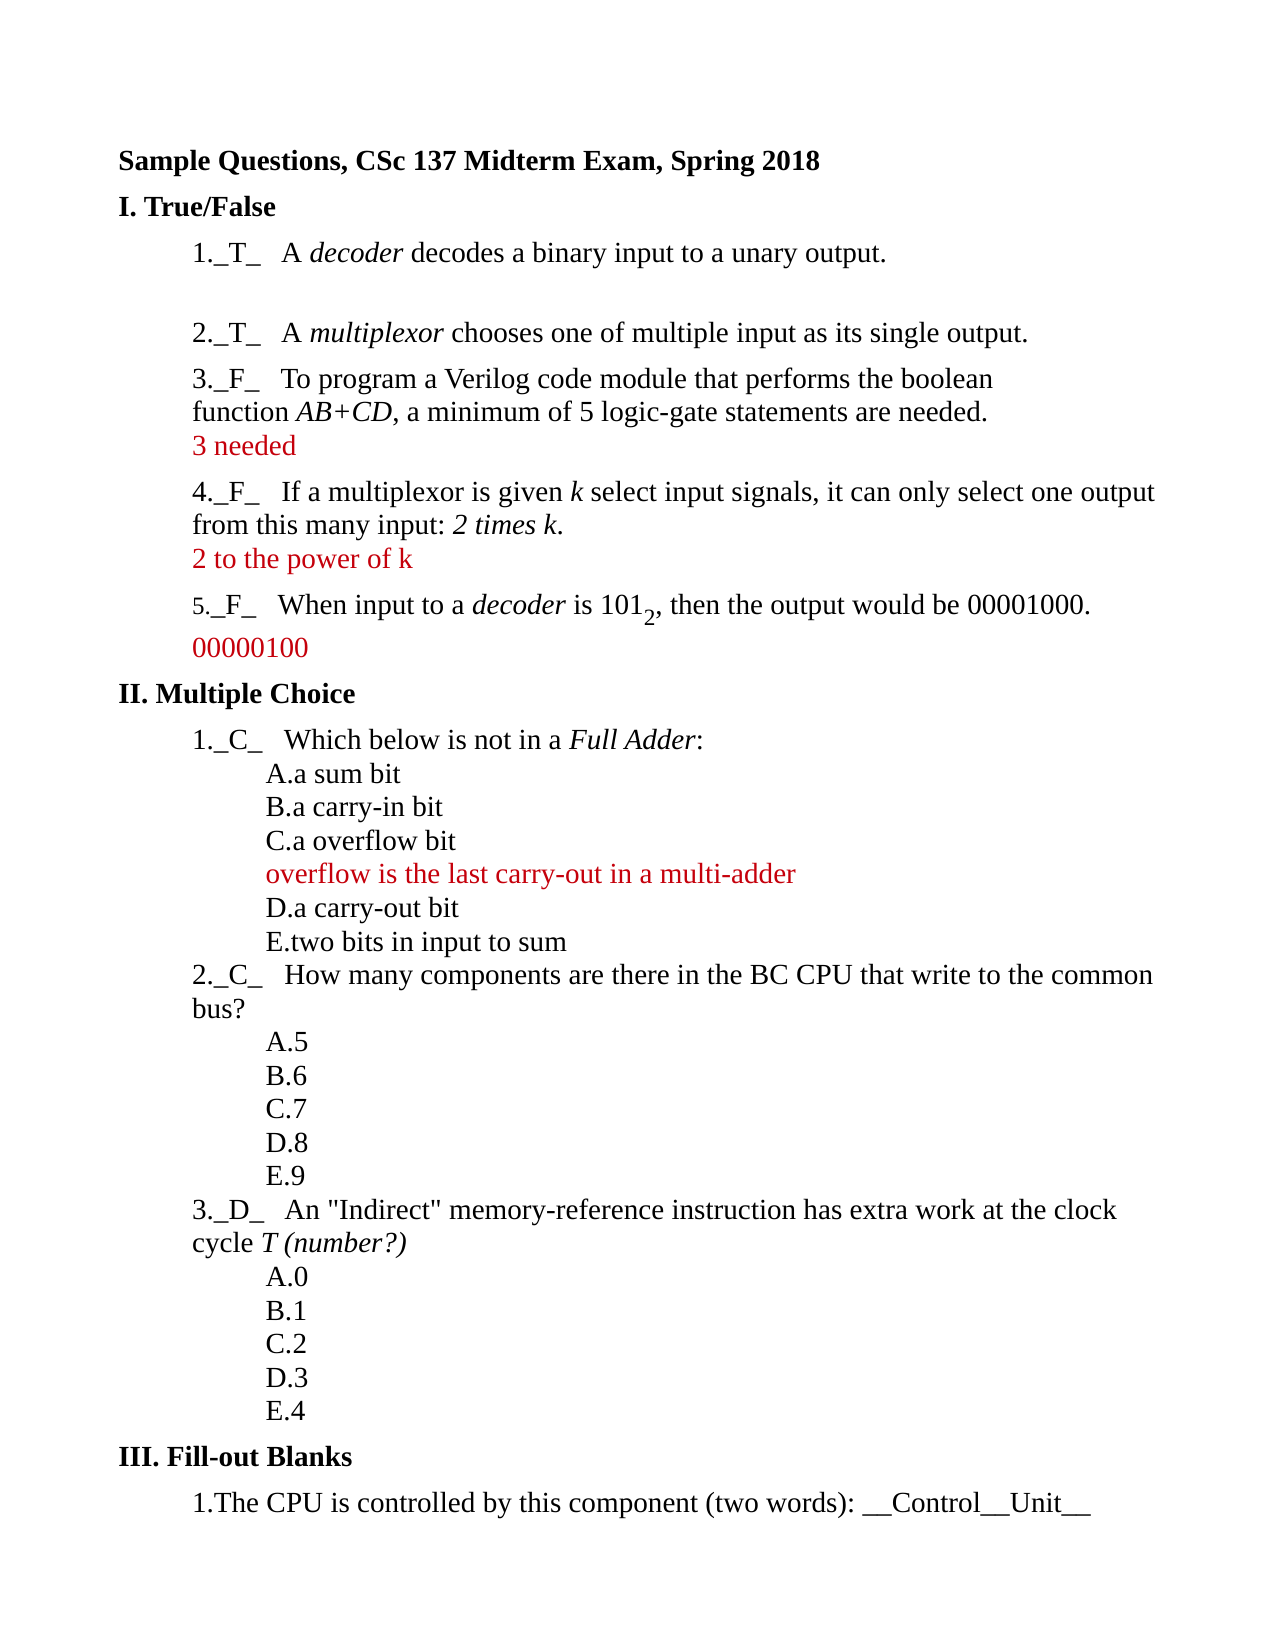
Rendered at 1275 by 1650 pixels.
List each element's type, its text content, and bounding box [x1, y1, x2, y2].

list 0 [118, 1259, 1157, 1293]
list a carry-in bit [118, 789, 1157, 823]
list The CPU is controlled by this component (two words): __Control__Unit__ [118, 1485, 1157, 1519]
list _C_ How many components are there in the BC CPU that write to the common bus? [118, 957, 1157, 1024]
text II. Multiple Choice [118, 676, 1157, 710]
text III. Fill-out Blanks [118, 1439, 1157, 1473]
list 9 [118, 1158, 1157, 1192]
list _D_ An "Indirect" memory-reference instruction has extra work at the clock cycle T (number?) [118, 1192, 1157, 1259]
list _C_ Which below is not in a Full Adder: [118, 722, 1157, 756]
list a sum bit [118, 756, 1157, 789]
list a carry-out bit [118, 890, 1157, 924]
list 4 [118, 1393, 1157, 1427]
list 7 [118, 1091, 1157, 1125]
list _F_ To program a Verilog code module that performs the boolean function AB+CD, a minimum of 5 logic-gate statements are needed. 3 needed [118, 361, 1157, 461]
list _F_ When input to a decoder is 1012, then the output would be 00001000. 00000100 [118, 587, 1157, 664]
subtitle Sample Questions, CSc 137 Midterm Exam, Spring 2018 [118, 143, 1157, 177]
list 1 [118, 1293, 1157, 1326]
list two bits in input to sum [118, 924, 1157, 957]
text I. True/False [118, 189, 1157, 223]
list 2 [118, 1326, 1157, 1360]
list a overflow bit overflow is the last carry-out in a multi-adder [118, 823, 1157, 890]
list _F_ If a multiplexor is given k select input signals, it can only select one output from this many input: 2 times k. 2 to the power of k [118, 474, 1157, 574]
list 8 [118, 1125, 1157, 1158]
list 3 [118, 1360, 1157, 1393]
list 5 [118, 1024, 1157, 1058]
list _T_ A decoder decodes a binary input to a unary output. [118, 235, 1157, 302]
list _T_ A multiplexor chooses one of multiple input as its single output. [118, 315, 1157, 348]
list 6 [118, 1058, 1157, 1091]
